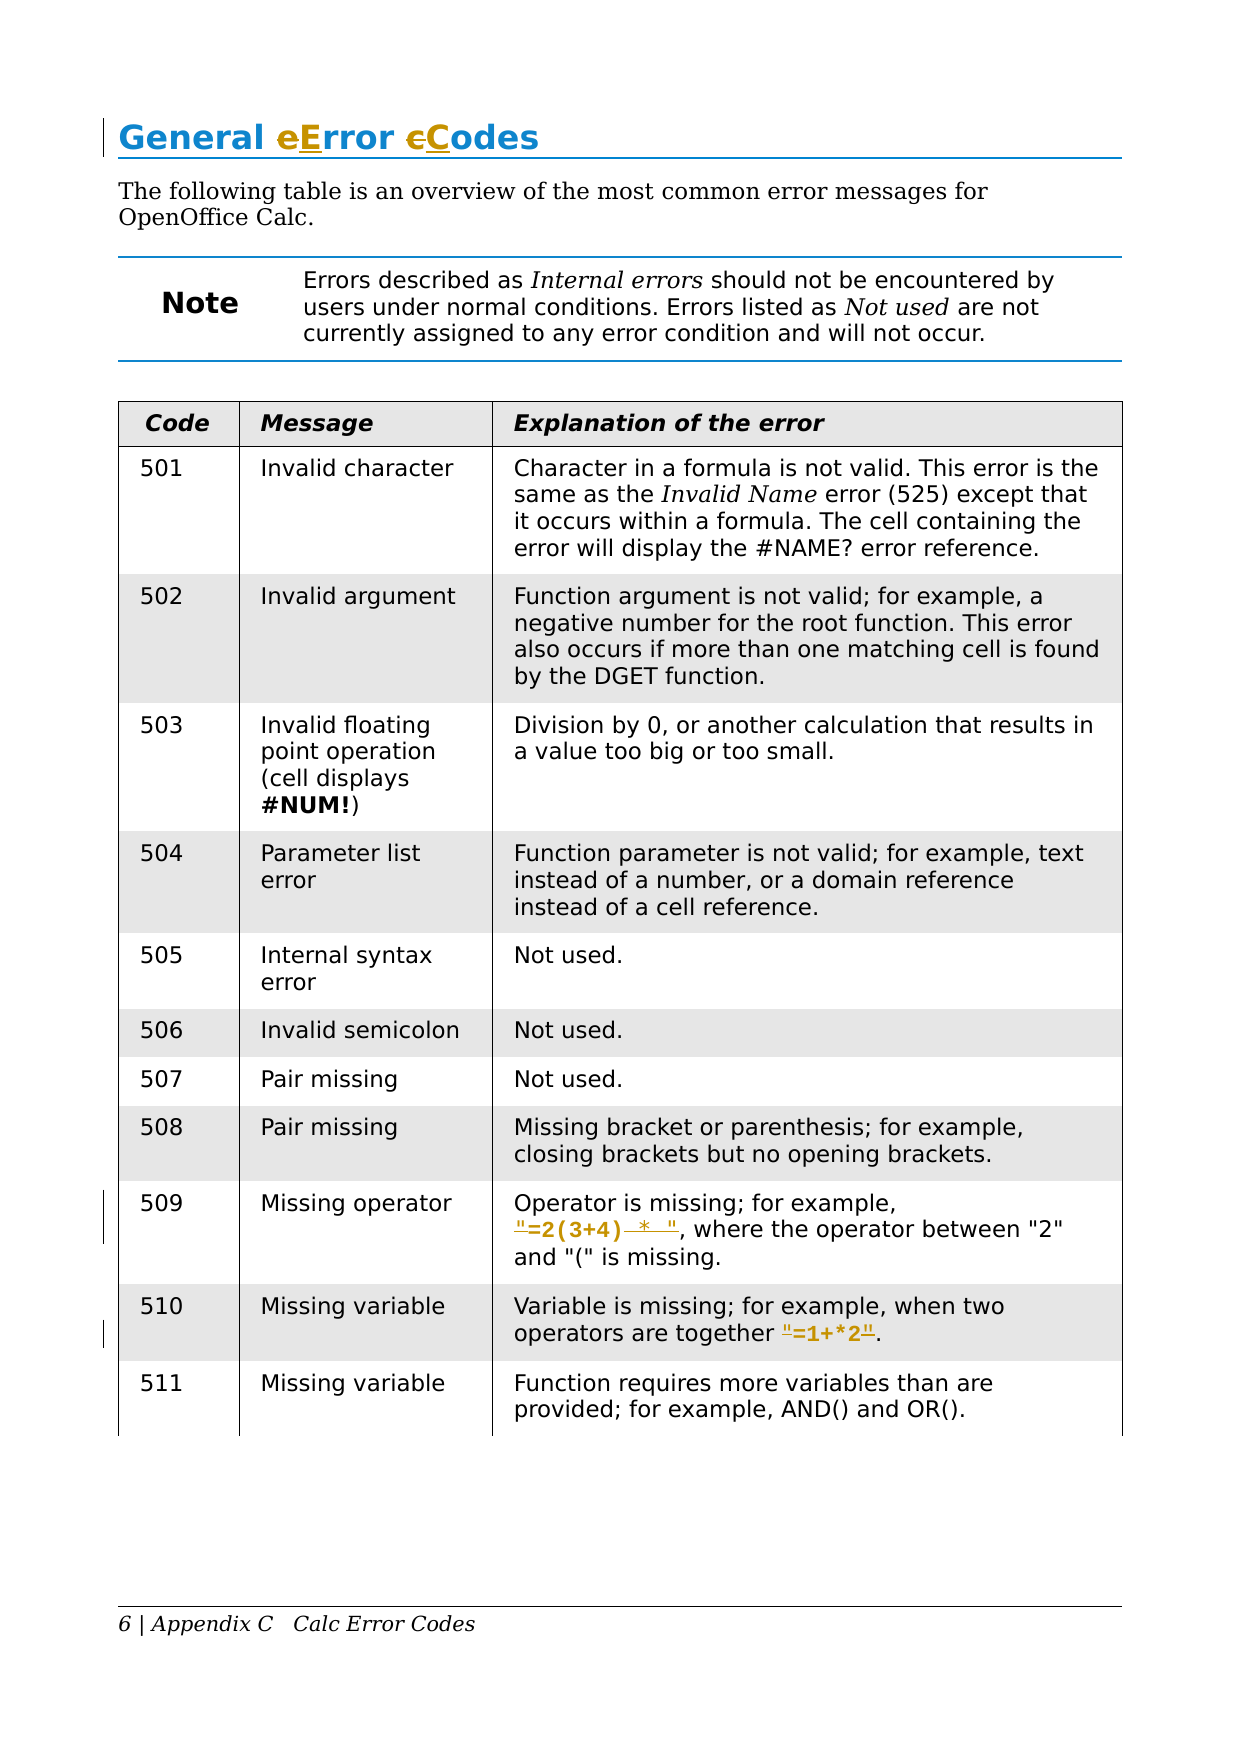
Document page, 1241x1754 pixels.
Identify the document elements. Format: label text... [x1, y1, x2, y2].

table_cell Missing bracket or parenthesis; for example, closing brackets but no opening brackets. [493, 1106, 1122, 1181]
table_cell 505 [119, 933, 239, 1008]
table_cell 510 [119, 1284, 239, 1361]
table_header Errors described as Internal errors should not be encountered by users under normal conditions. Errors listed as Not used are not currently assigned to any error condition and will not occur. [281, 258, 1122, 360]
table_cell Function requires more variables than are provided; for example, AND() and OR(). [493, 1361, 1122, 1436]
subtitle General Error Codes [118, 118, 1122, 157]
table_cell Pair missing [240, 1057, 492, 1106]
text The following table is an overview of the most common error messages for OpenOffice Calc. [118, 178, 1122, 231]
table_header Note [118, 258, 281, 360]
table_cell Missing operator [240, 1181, 492, 1284]
table_cell 502 [119, 574, 239, 703]
table_cell Parameter list error [240, 831, 492, 933]
table_cell Invalid argument [240, 574, 492, 703]
table_cell 504 [119, 831, 239, 933]
table_cell Function parameter is not valid; for example, text instead of a number, or a domain reference instead of a cell reference. [493, 831, 1122, 933]
table_cell 501 [119, 447, 239, 574]
table_cell Operator is missing; for example, =2(3+4), where the operator between "2" and "(" is missing. [493, 1181, 1122, 1284]
table_cell Not used. [493, 1057, 1122, 1106]
table_header Code [119, 402, 239, 446]
table_cell 508 [119, 1106, 239, 1181]
table_cell Variable is missing; for example, when two operators are together =1+*2. [493, 1284, 1122, 1361]
table_cell 511 [119, 1361, 239, 1436]
table_cell 509 [119, 1181, 239, 1284]
table_cell Invalid floating point operation (cell displays #NUM!) [240, 703, 492, 831]
table_cell Division by 0, or another calculation that results in a value too big or too small. [493, 703, 1122, 831]
table_cell Not used. [493, 1009, 1122, 1057]
table_cell Function argument is not valid; for example, a negative number for the root function. This error also occurs if more than one matching cell is found by the DGET function. [493, 574, 1122, 703]
table_cell Missing variable [240, 1284, 492, 1361]
table_header Message [240, 402, 492, 446]
table_cell Invalid semicolon [240, 1009, 492, 1057]
table_header Explanation of the error [493, 402, 1122, 446]
table_cell 503 [119, 703, 239, 831]
table_cell Character in a formula is not valid. This error is the same as the Invalid Name error (525) except that it occurs within a formula. The cell containing the error will display the #NAME? error reference. [493, 447, 1122, 574]
table_cell Invalid character [240, 447, 492, 574]
table_cell 507 [119, 1057, 239, 1106]
table_cell Missing variable [240, 1361, 492, 1436]
table_cell Not used. [493, 933, 1122, 1008]
table_cell Internal syntax error [240, 933, 492, 1008]
table_cell 506 [119, 1009, 239, 1057]
table_cell Pair missing [240, 1106, 492, 1181]
